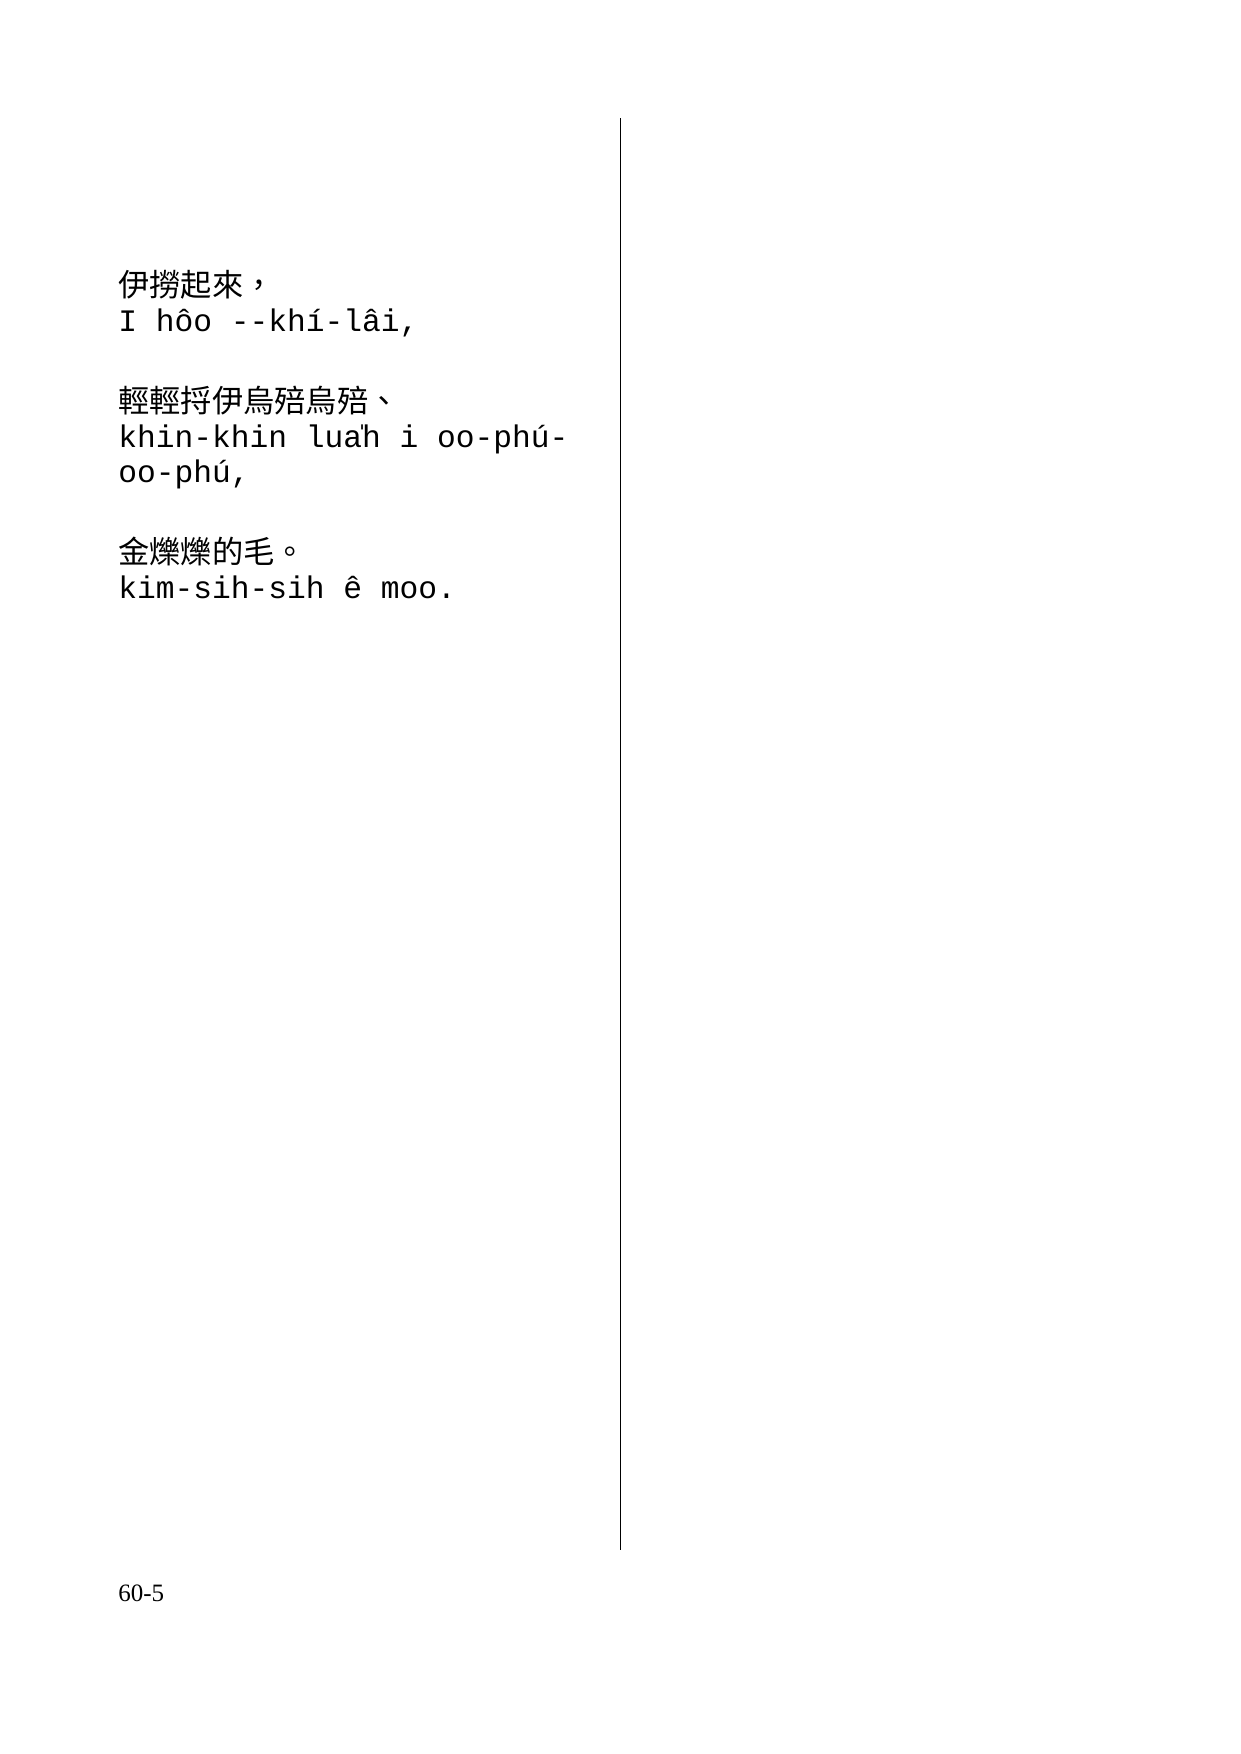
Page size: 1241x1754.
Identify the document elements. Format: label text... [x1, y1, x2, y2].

text 金爍爍的毛。 [118, 527, 618, 572]
text kim-sih-sih ê moo. [118, 572, 618, 608]
text 輕輕捋伊烏殕烏殕、 [118, 376, 618, 421]
text khin-khin lua̍h i oo-phú-oo-phú, [118, 421, 618, 492]
text I hôo --khí-lâi, [118, 305, 618, 340]
text 伊撈起來， [118, 260, 618, 305]
